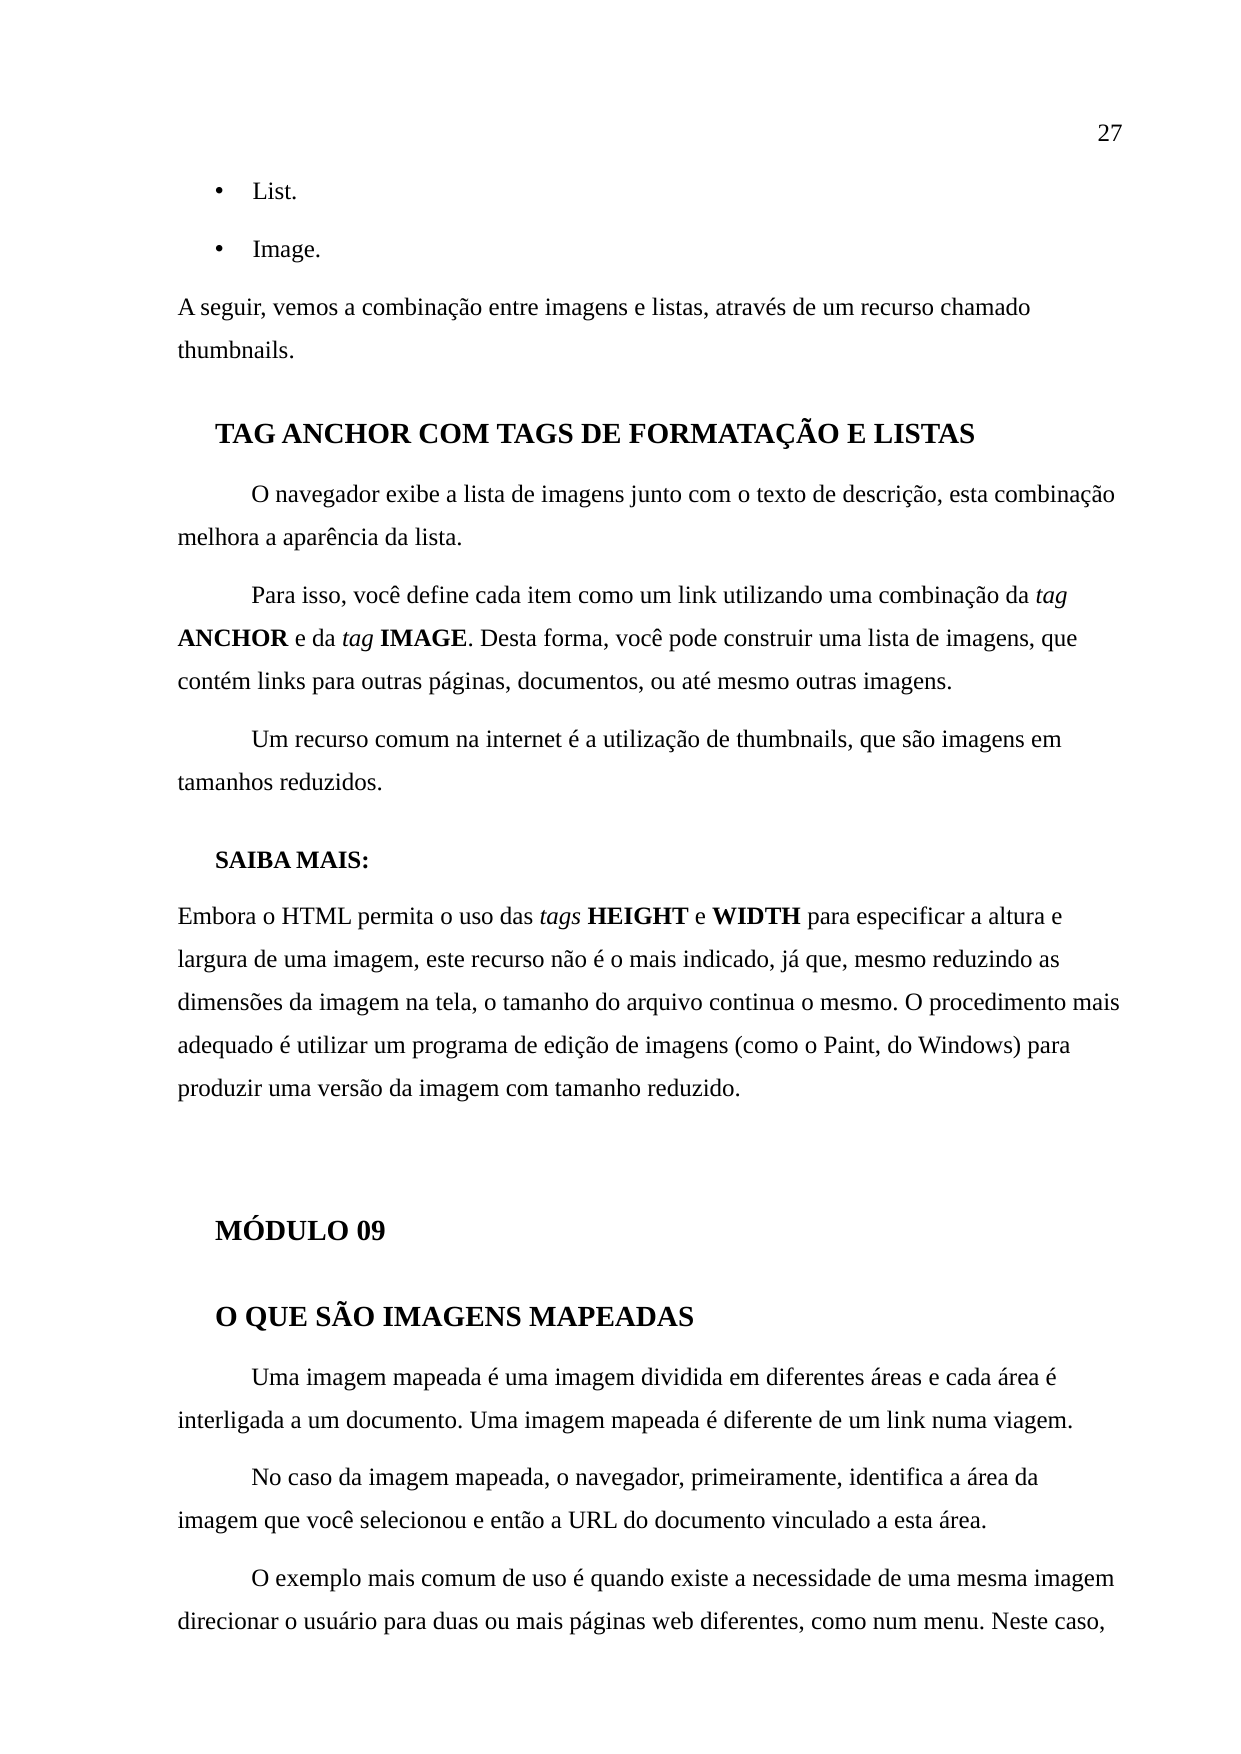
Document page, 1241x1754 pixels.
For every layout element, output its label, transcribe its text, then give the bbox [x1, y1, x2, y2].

text O navegador exibe a lista de imagens junto com o texto de descrição, esta combinação melhora a aparência da lista. [177, 479, 1122, 551]
subtitle O que são imagens mapeadas [215, 1299, 1122, 1332]
text A seguir, vemos a combinação entre imagens e listas, através de um recurso chamado thumbnails. [177, 292, 1122, 364]
text Para isso, você define cada item como um link utilizando uma combinação da tag ANCHOR e da tag IMAGE. Desta forma, você pode construir uma lista de imagens, que contém links para outras páginas, documentos, ou até mesmo outras imagens. [177, 580, 1122, 695]
text Embora o HTML permita o uso das tags HEIGHT e WIDTH para especificar a altura e largura de uma imagem, este recurso não é o mais indicado, já que, mesmo reduzindo as dimensões da imagem na tela, o tamanho do arquivo continua o mesmo. O procedimento mais adequado é utilizar um programa de edição de imagens (como o Paint, do Windows) para produzir uma versão da imagem com tamanho reduzido. [177, 901, 1122, 1102]
text No caso da imagem mapeada, o navegador, primeiramente, identifica a área da imagem que você selecionou e então a URL do documento vinculado a esta área. [177, 1462, 1122, 1534]
subtitle Tag ANCHOR com tags de formatação e listas [215, 416, 1122, 450]
text Um recurso comum na internet é a utilização de thumbnails, que são imagens em tamanhos reduzidos. [177, 724, 1122, 796]
list List. [215, 176, 1122, 205]
subtitle Saiba mais: [215, 845, 1122, 874]
subtitle Módulo 09 [215, 1213, 1122, 1246]
list Image. [215, 234, 1122, 263]
text O exemplo mais comum de uso é quando existe a necessidade de uma mesma imagem direcionar o usuário para duas ou mais páginas web diferentes, como num menu. Neste caso, [177, 1563, 1122, 1635]
text Uma imagem mapeada é uma imagem dividida em diferentes áreas e cada área é interligada a um documento. Uma imagem mapeada é diferente de um link numa viagem. [177, 1362, 1122, 1433]
